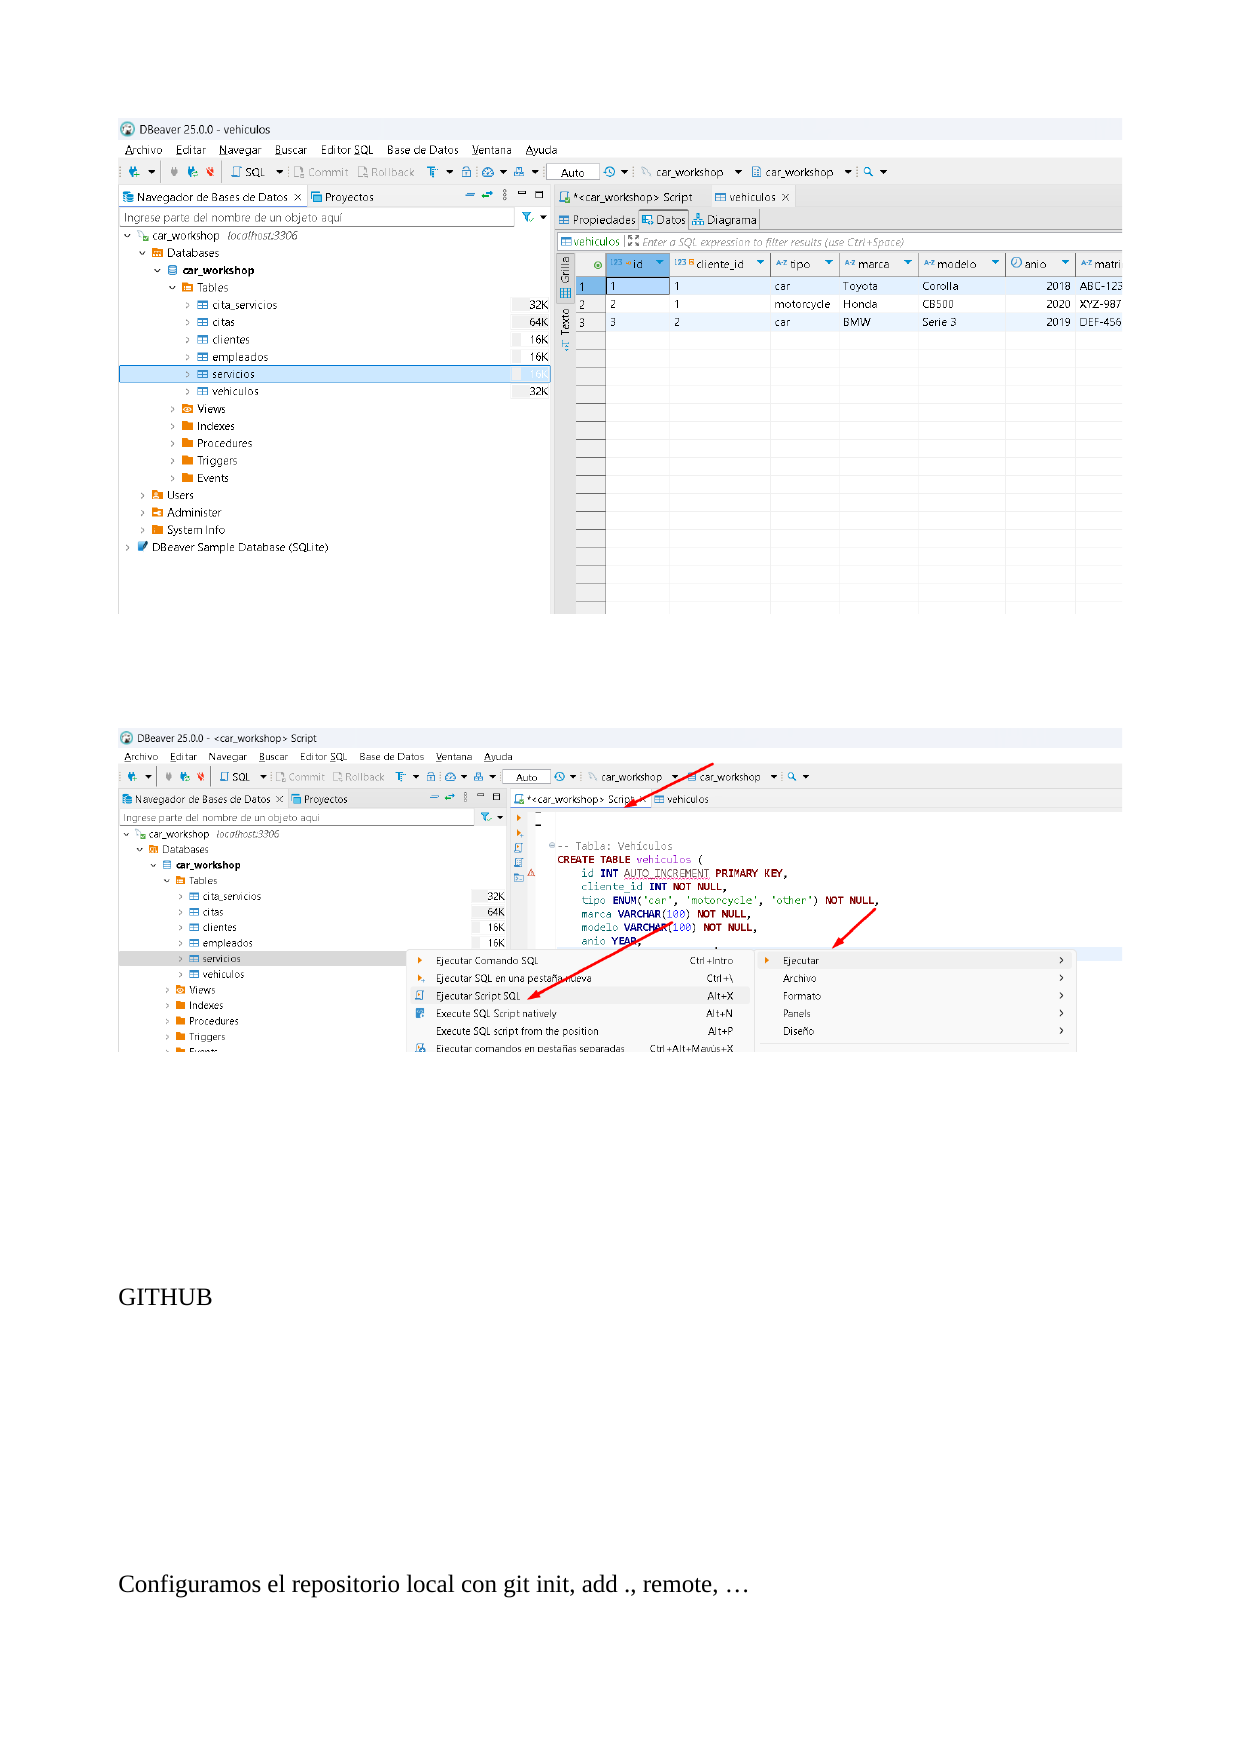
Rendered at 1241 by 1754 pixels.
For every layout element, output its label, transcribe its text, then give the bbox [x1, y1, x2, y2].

picture [118, 728, 1123, 1052]
text GITHUB [118, 1282, 1122, 1310]
text Configuramos el repositorio local con git init, add ., remote, … [118, 1569, 1122, 1598]
picture [118, 118, 1123, 614]
